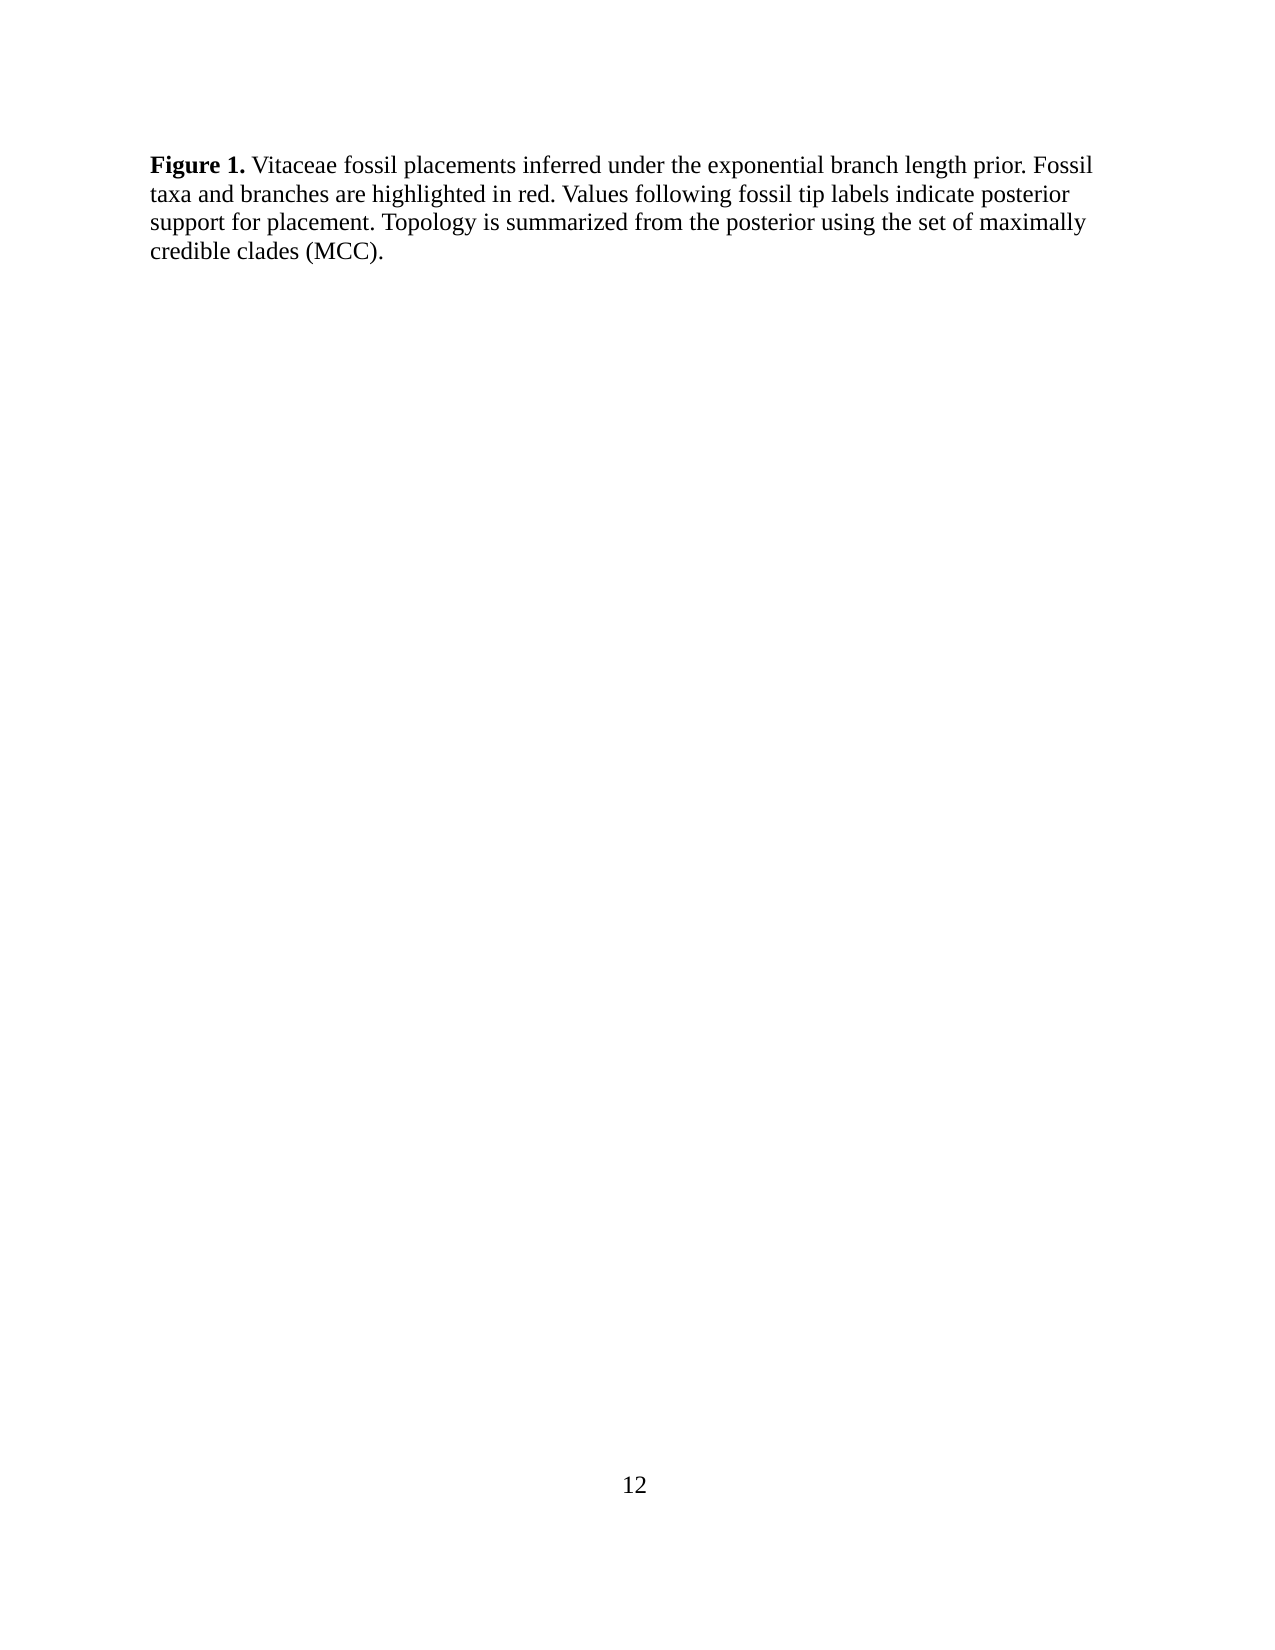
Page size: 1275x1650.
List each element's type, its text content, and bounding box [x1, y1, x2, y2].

text Figure 1. Vitaceae fossil placements inferred under the exponential branch length prior. Fossil taxa and branches are highlighted in red. Values following fossil tip labels indicate posterior support for placement. Topology is summarized from the posterior using the set of maximally credible clades (MCC). [150, 150, 1125, 265]
